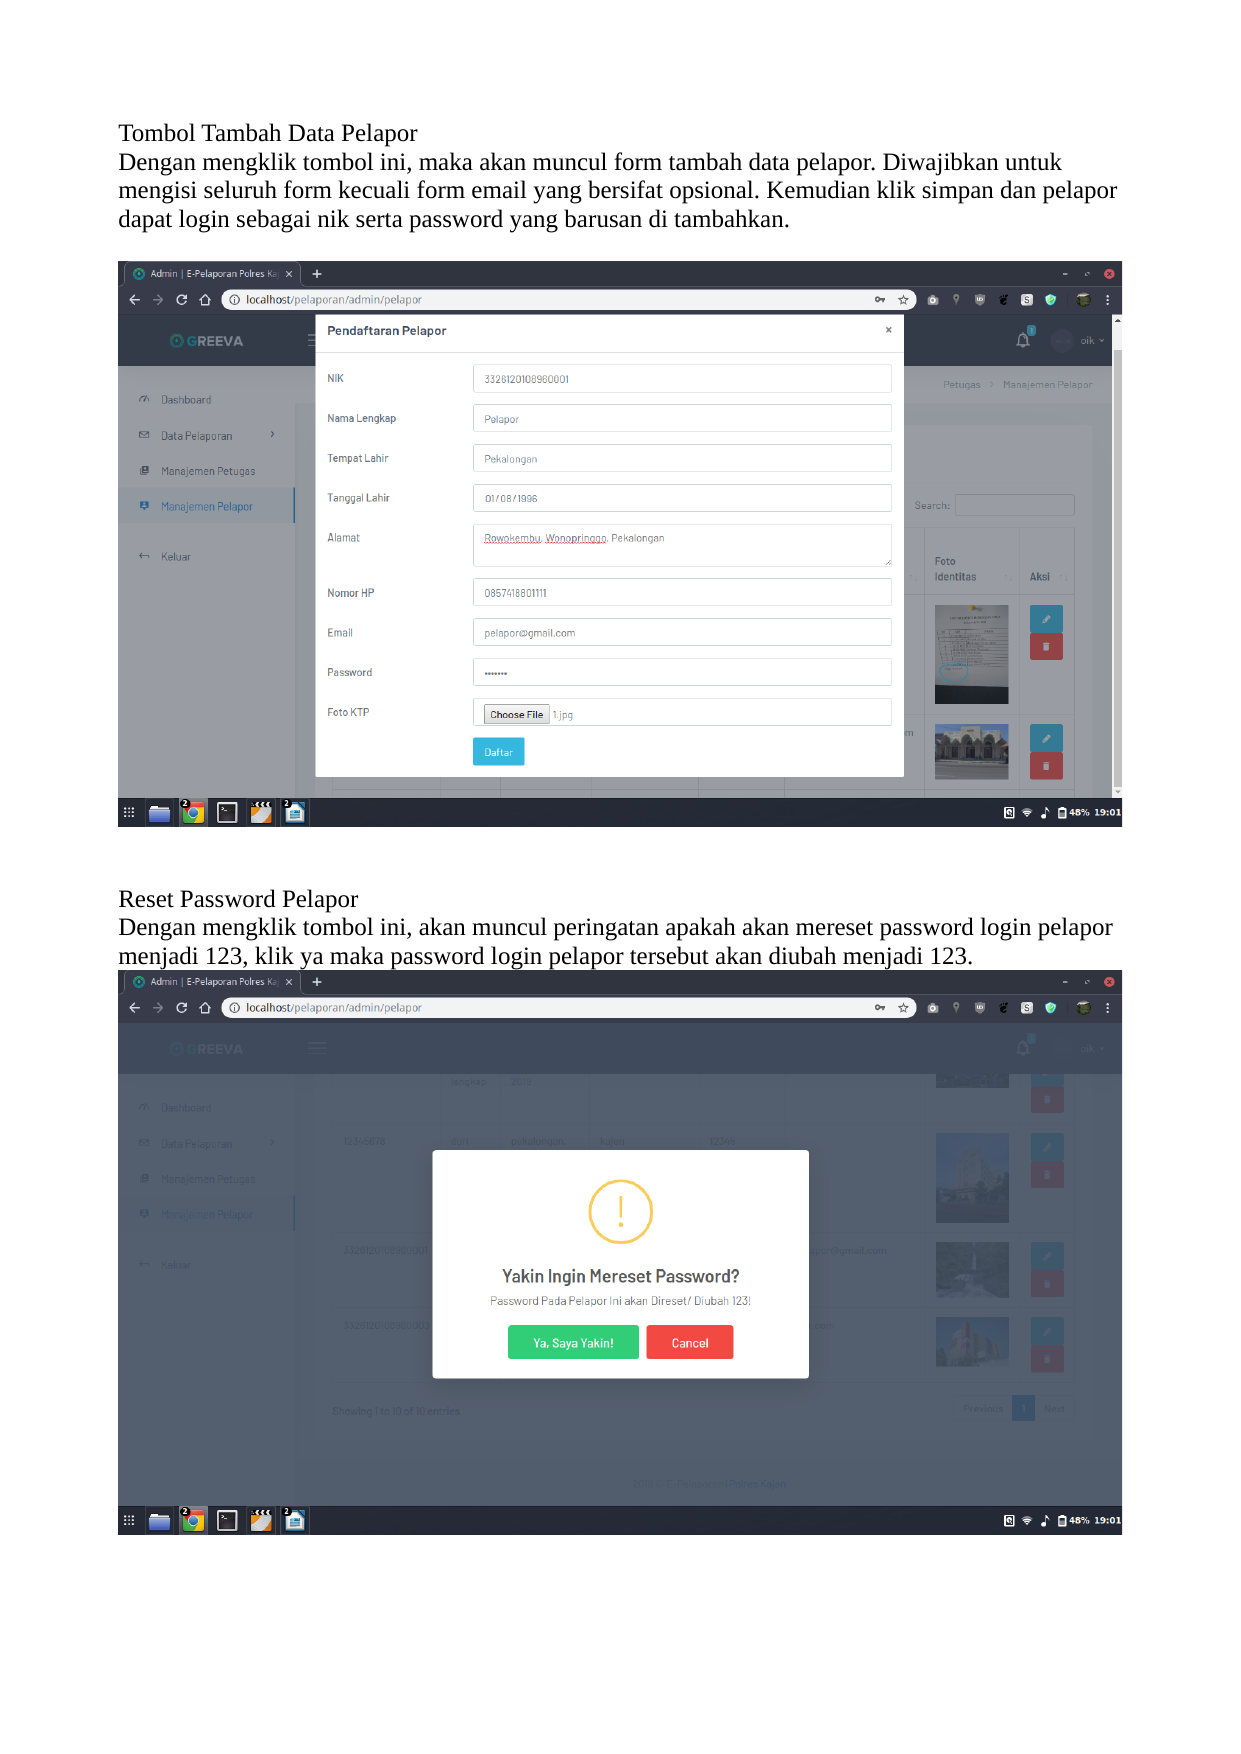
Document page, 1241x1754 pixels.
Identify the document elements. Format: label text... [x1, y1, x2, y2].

text Dengan mengklik tombol ini, maka akan muncul form tambah data pelapor. Diwajibkan untuk mengisi seluruh form kecuali form email yang bersifat opsional. Kemudian klik simpan dan pelapor dapat login sebagai nik serta password yang barusan di tambahkan. [118, 147, 1122, 233]
picture [118, 970, 1123, 1535]
text Reset Password Pelapor [118, 884, 1122, 912]
text Tombol Tambah Data Pelapor [118, 118, 1122, 147]
text Dengan mengklik tombol ini, akan muncul peringatan apakah akan mereset password login pelapor menjadi 123, klik ya maka password login pelapor tersebut akan diubah menjadi 123. [118, 912, 1122, 970]
picture [118, 261, 1123, 827]
